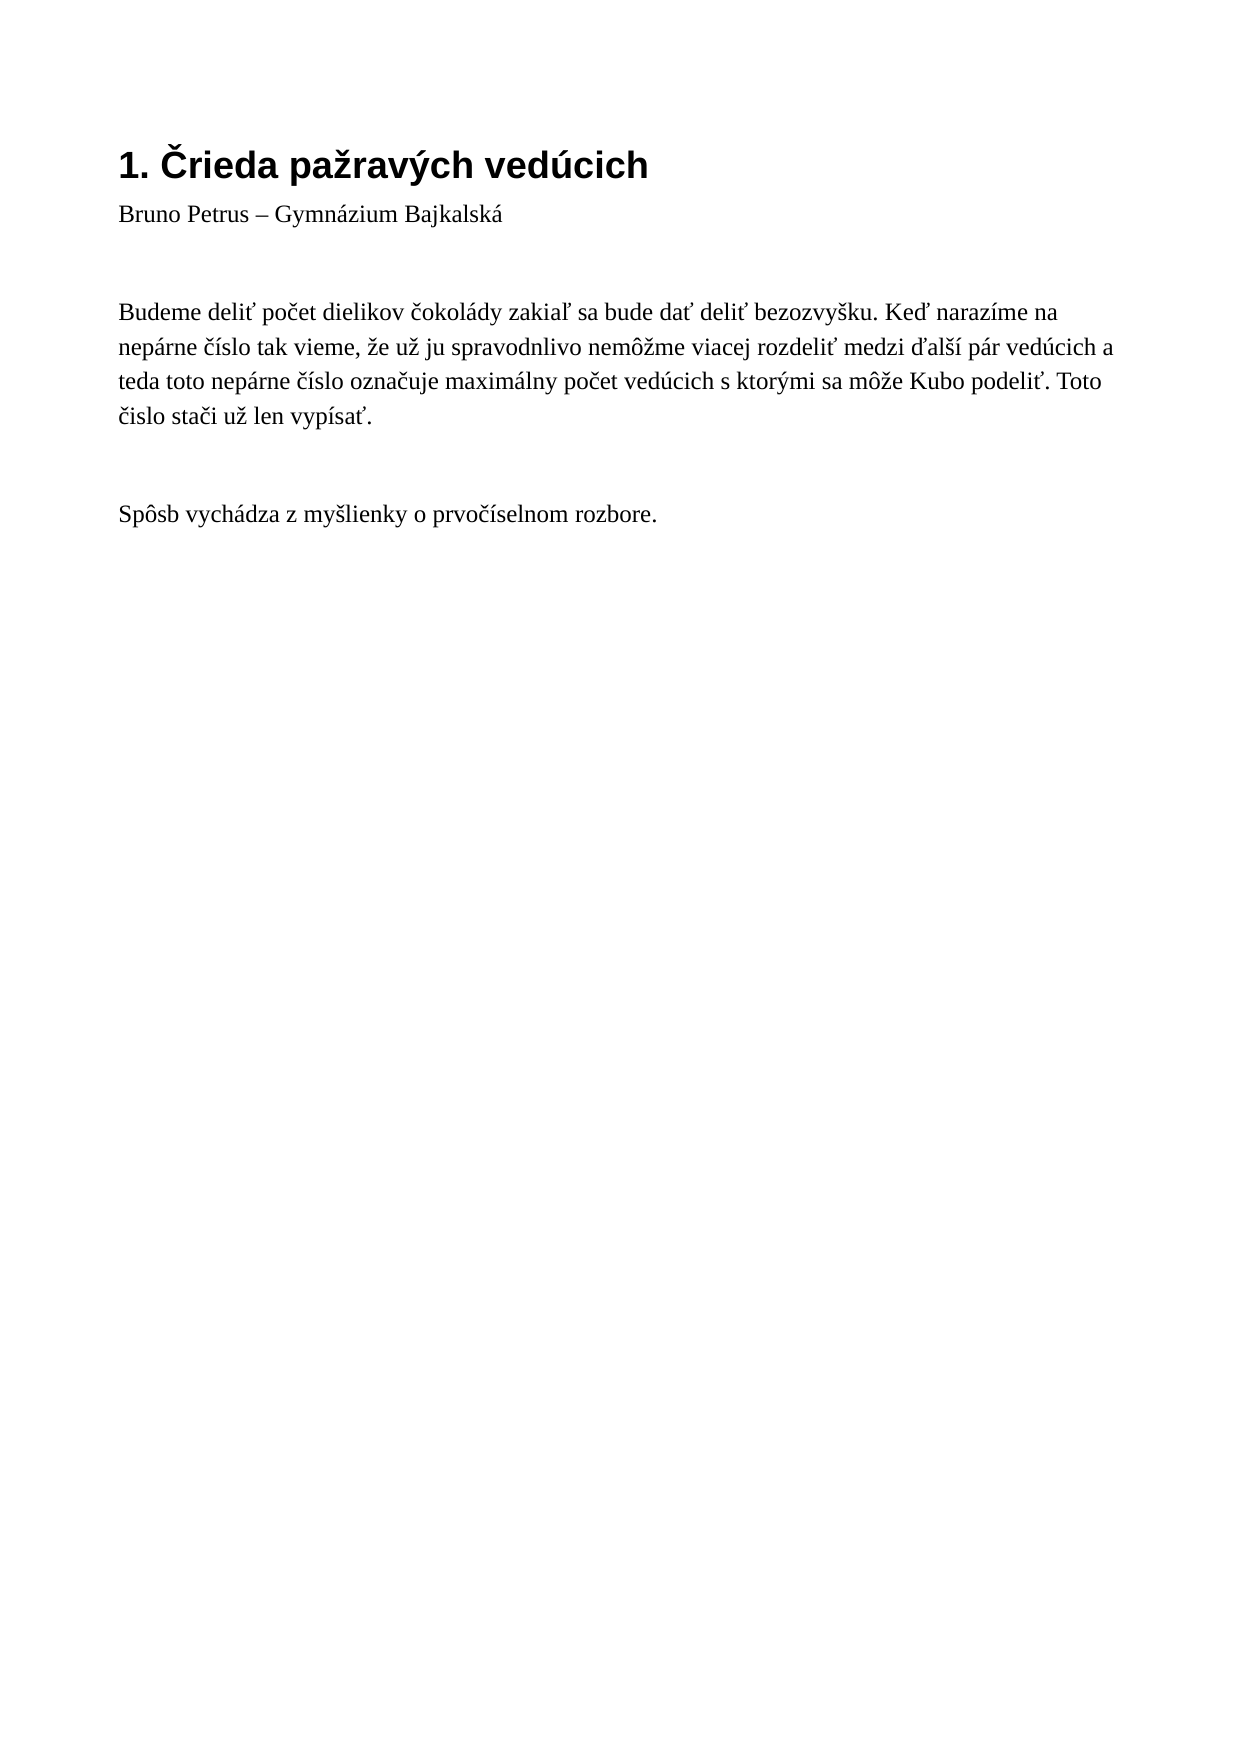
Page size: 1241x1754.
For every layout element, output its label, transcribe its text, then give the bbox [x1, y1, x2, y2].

subtitle 1. Črieda pažravých vedúcich [118, 143, 1122, 187]
text Budeme deliť počet dielikov čokolády zakiaľ sa bude dať deliť bezozvyšku. Keď narazíme na nepárne číslo tak vieme, že už ju spravodnlivo nemôžme viacej rozdeliť medzi ďalší pár vedúcich a teda toto nepárne číslo označuje maximálny počet vedúcich s ktorými sa môže Kubo podeliť. Toto čislo stači už len vypísať. [118, 297, 1122, 429]
text Bruno Petrus – Gymnázium Bajkalská [118, 199, 1122, 228]
text Spôsb vychádza z myšlienky o prvočíselnom rozbore. [118, 499, 1122, 528]
